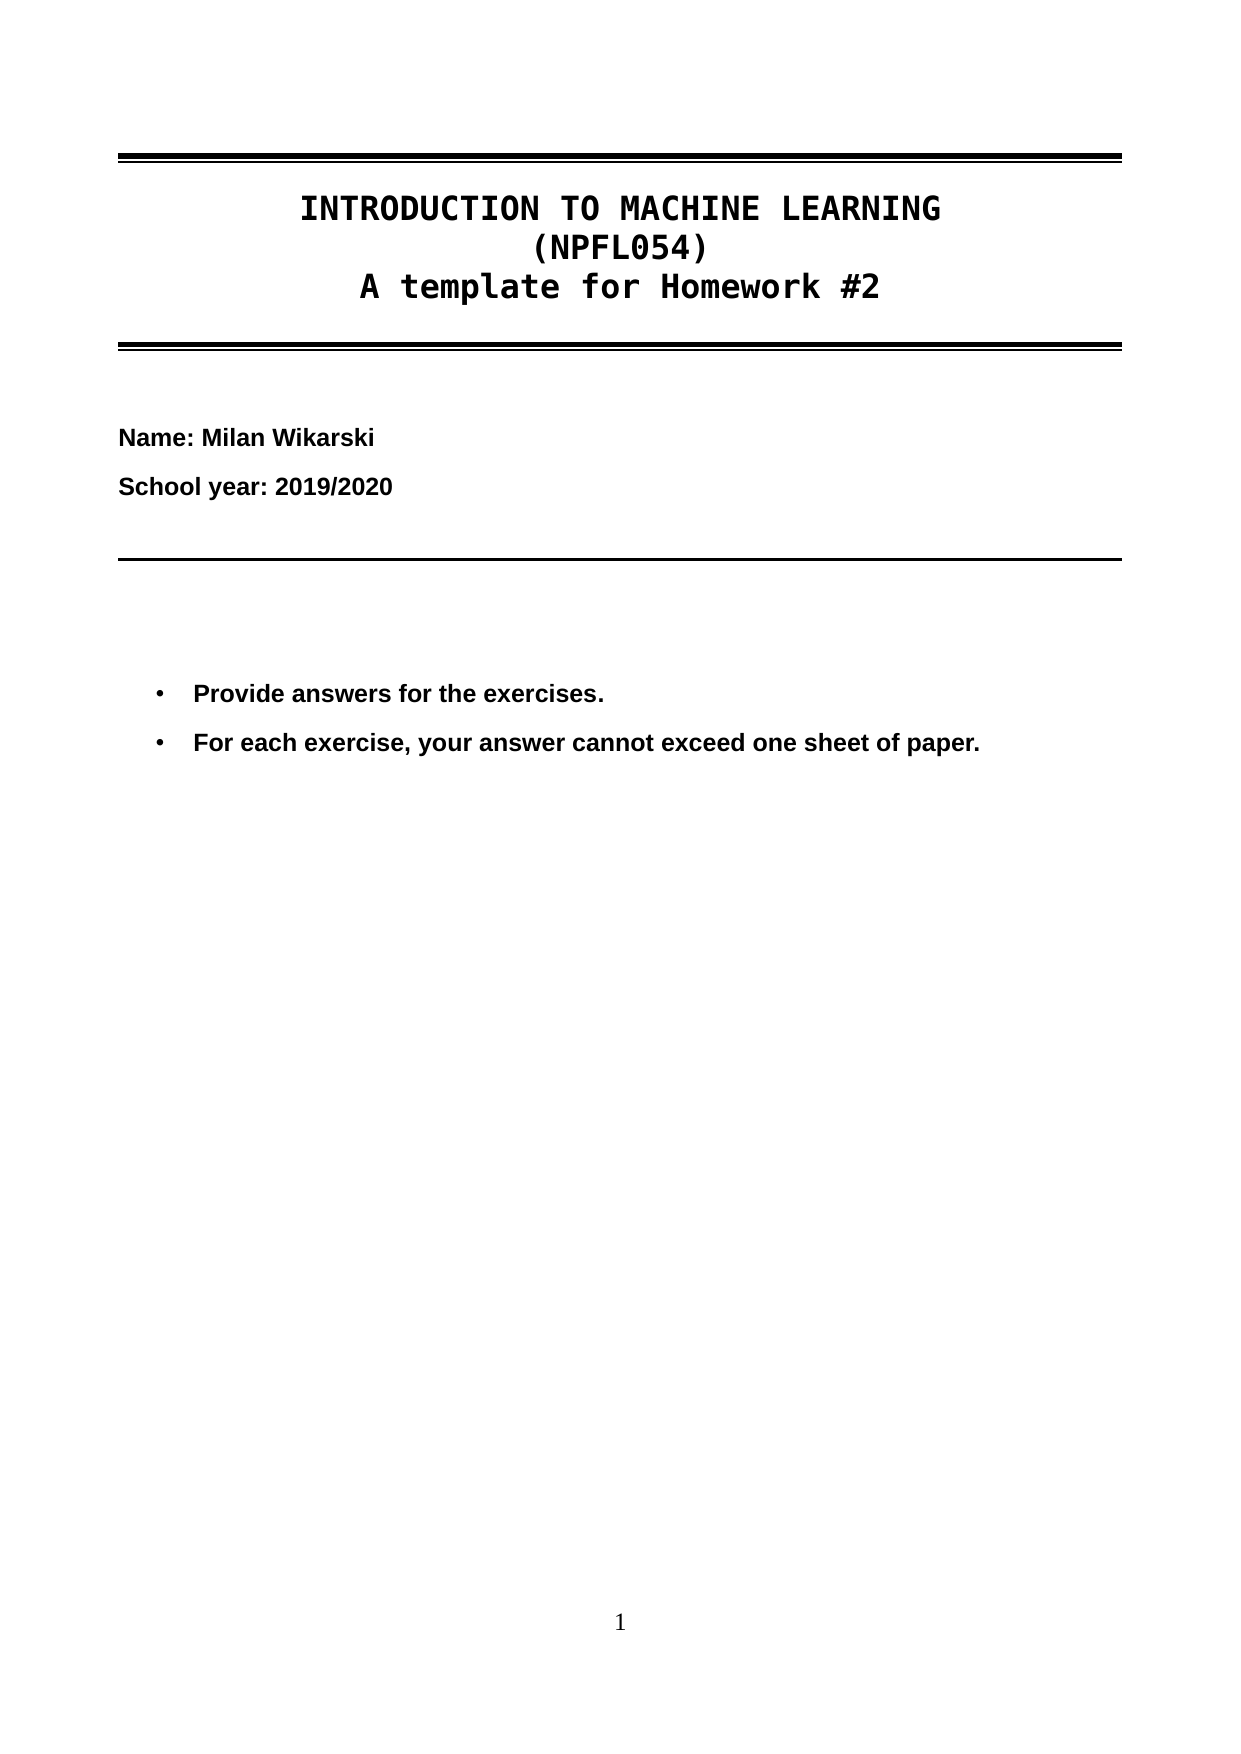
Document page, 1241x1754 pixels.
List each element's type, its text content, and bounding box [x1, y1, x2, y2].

text School year: 2019/2020 [118, 472, 1122, 501]
text (NPFL054) [118, 228, 1122, 267]
text A template for Homework #2 [118, 267, 1122, 306]
list For each exercise, your answer cannot exceed one sheet of paper. [156, 728, 1122, 757]
list Provide answers for the exercises. [156, 679, 1122, 708]
text Name: Milan Wikarski [118, 423, 1122, 452]
text INTRODUCTION TO MACHINE LEARNING [118, 189, 1122, 228]
